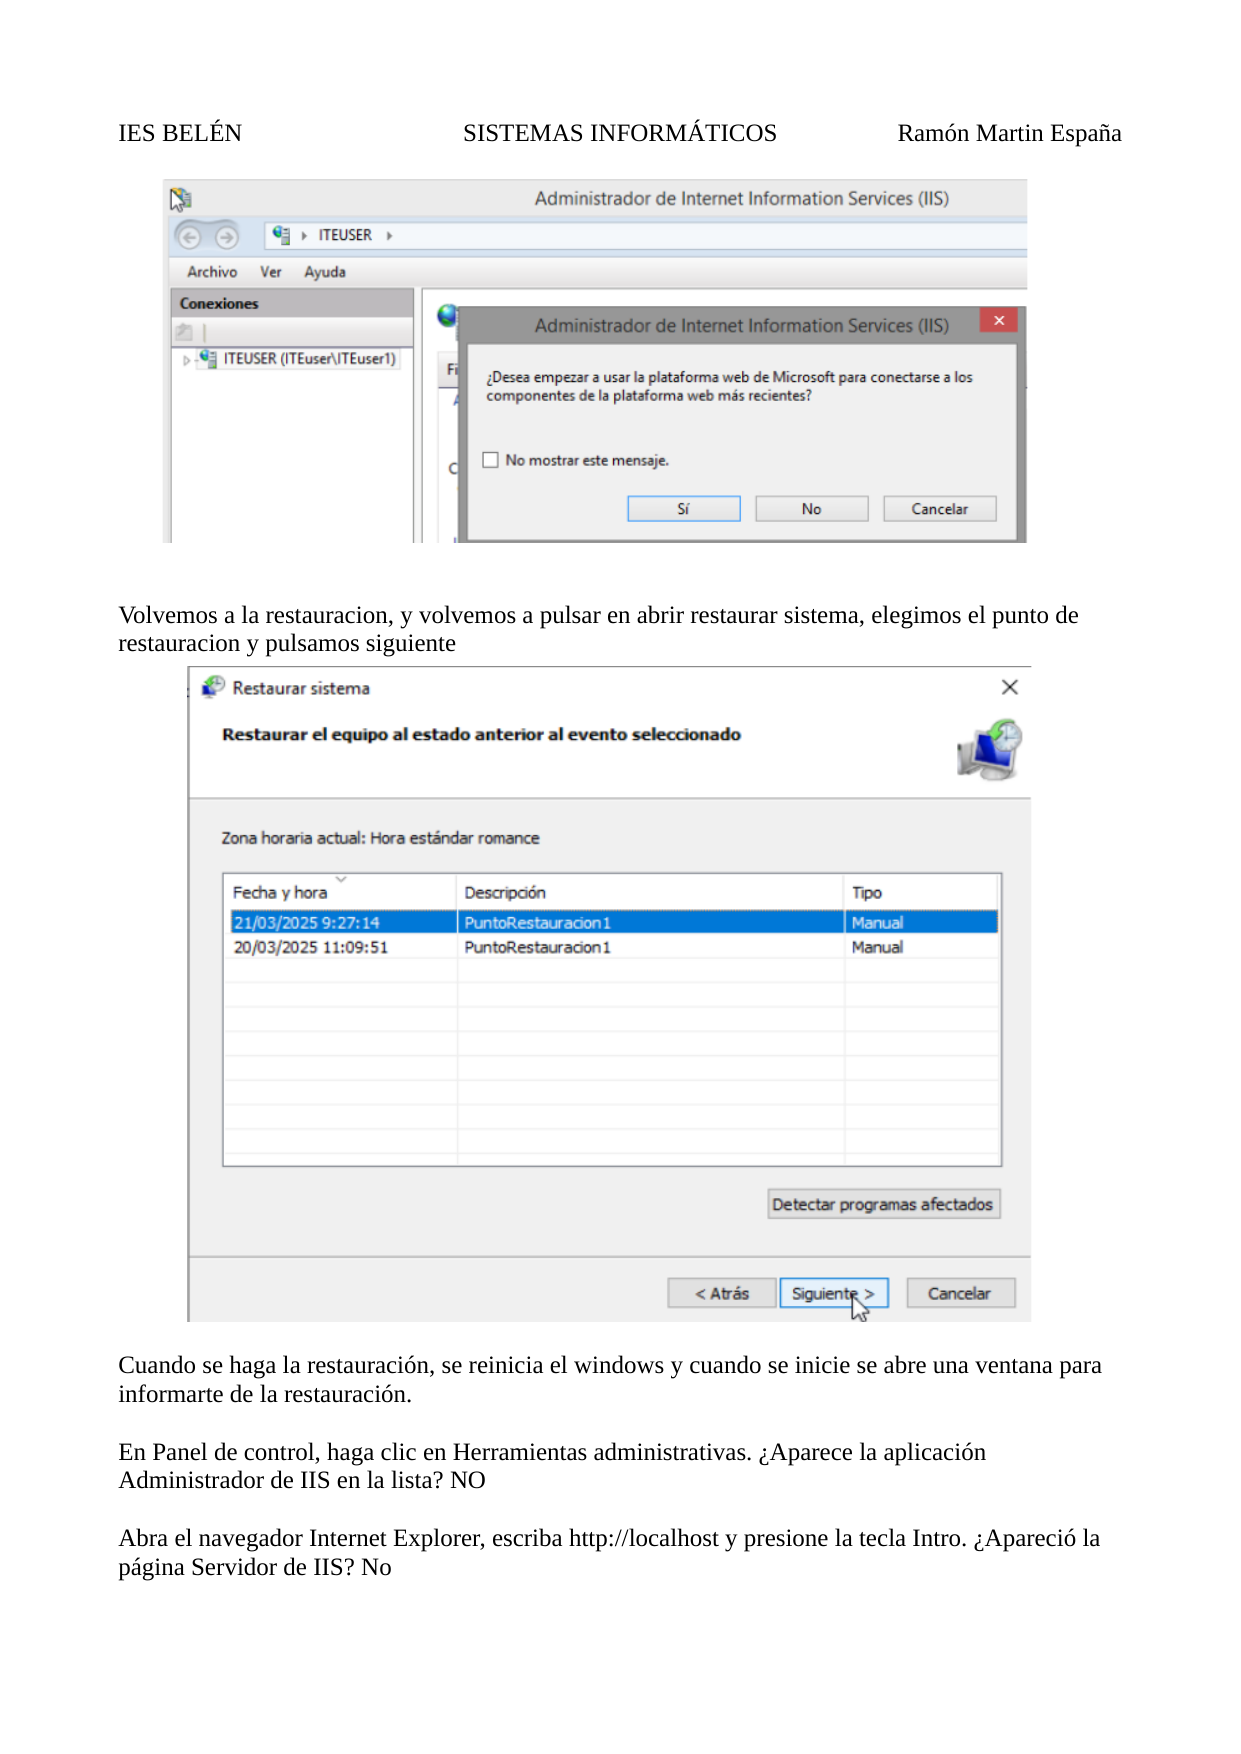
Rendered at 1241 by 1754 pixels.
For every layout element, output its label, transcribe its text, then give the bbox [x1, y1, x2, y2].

text En Panel de control, haga clic en Herramientas administrativas. ¿Aparece la aplicación Administrador de IIS en la lista? NO [118, 1437, 1122, 1494]
text Abra el navegador Internet Explorer, escriba http://localhost y presione la tecla Intro. ¿Apareció la página Servidor de IIS? No [118, 1523, 1122, 1580]
text Volvemos a la restauracion, y volvemos a pulsar en abrir restaurar sistema, elegimos el punto de restauracion y pulsamos siguiente [118, 600, 1122, 657]
text Cuando se haga la restauración, se reinicia el windows y cuando se inicie se abre una ventana para informarte de la restauración. [118, 1350, 1122, 1408]
picture [187, 666, 1032, 1322]
picture [162, 178, 1028, 543]
